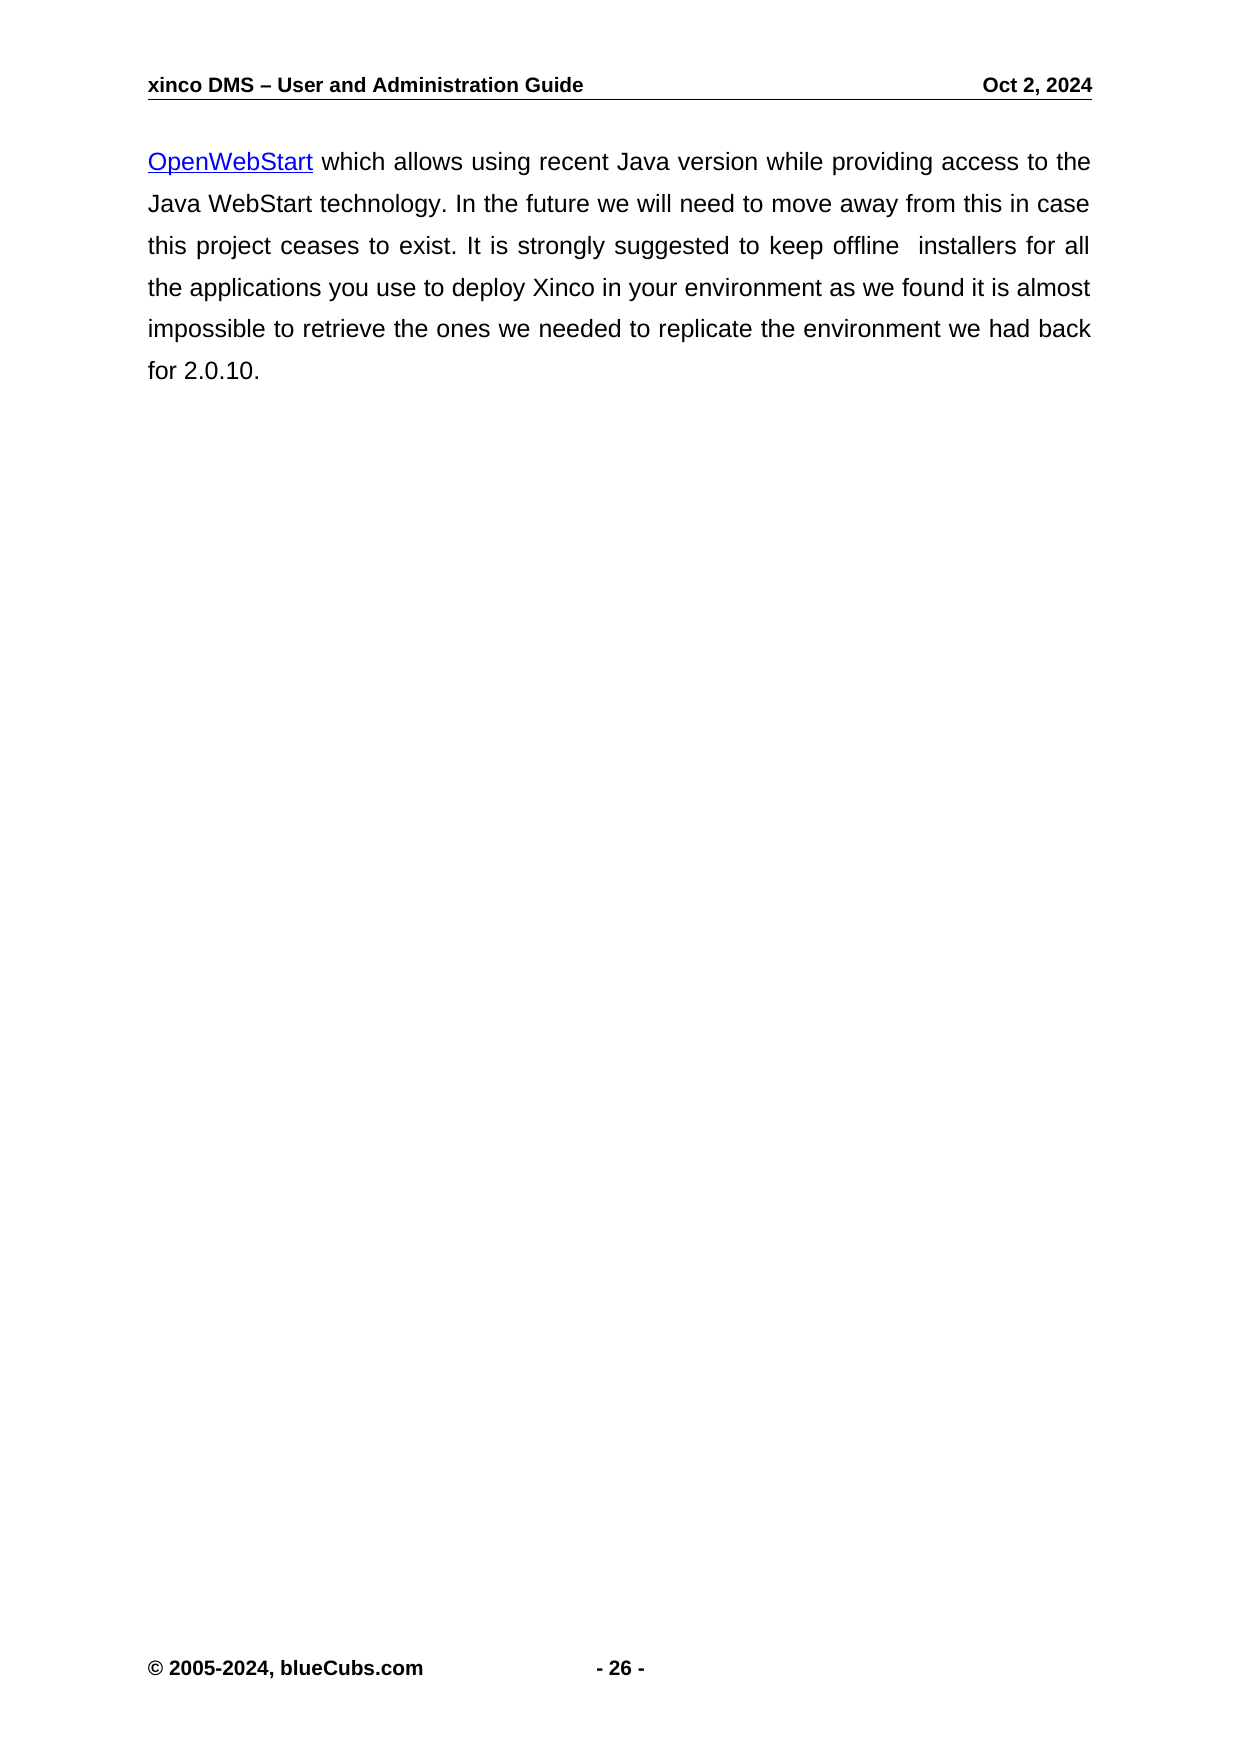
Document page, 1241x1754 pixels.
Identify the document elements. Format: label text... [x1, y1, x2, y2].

text OpenWebStart which allows using recent Java version while providing access to the Java WebStart technology. In the future we will need to move away from this in case this project ceases to exist. It is strongly suggested to keep offline installers for all the applications you use to deploy Xinco in your environment as we found it is almost impossible to retrieve the ones we needed to replicate the environment we had back for 2.0.10. [148, 148, 1092, 385]
